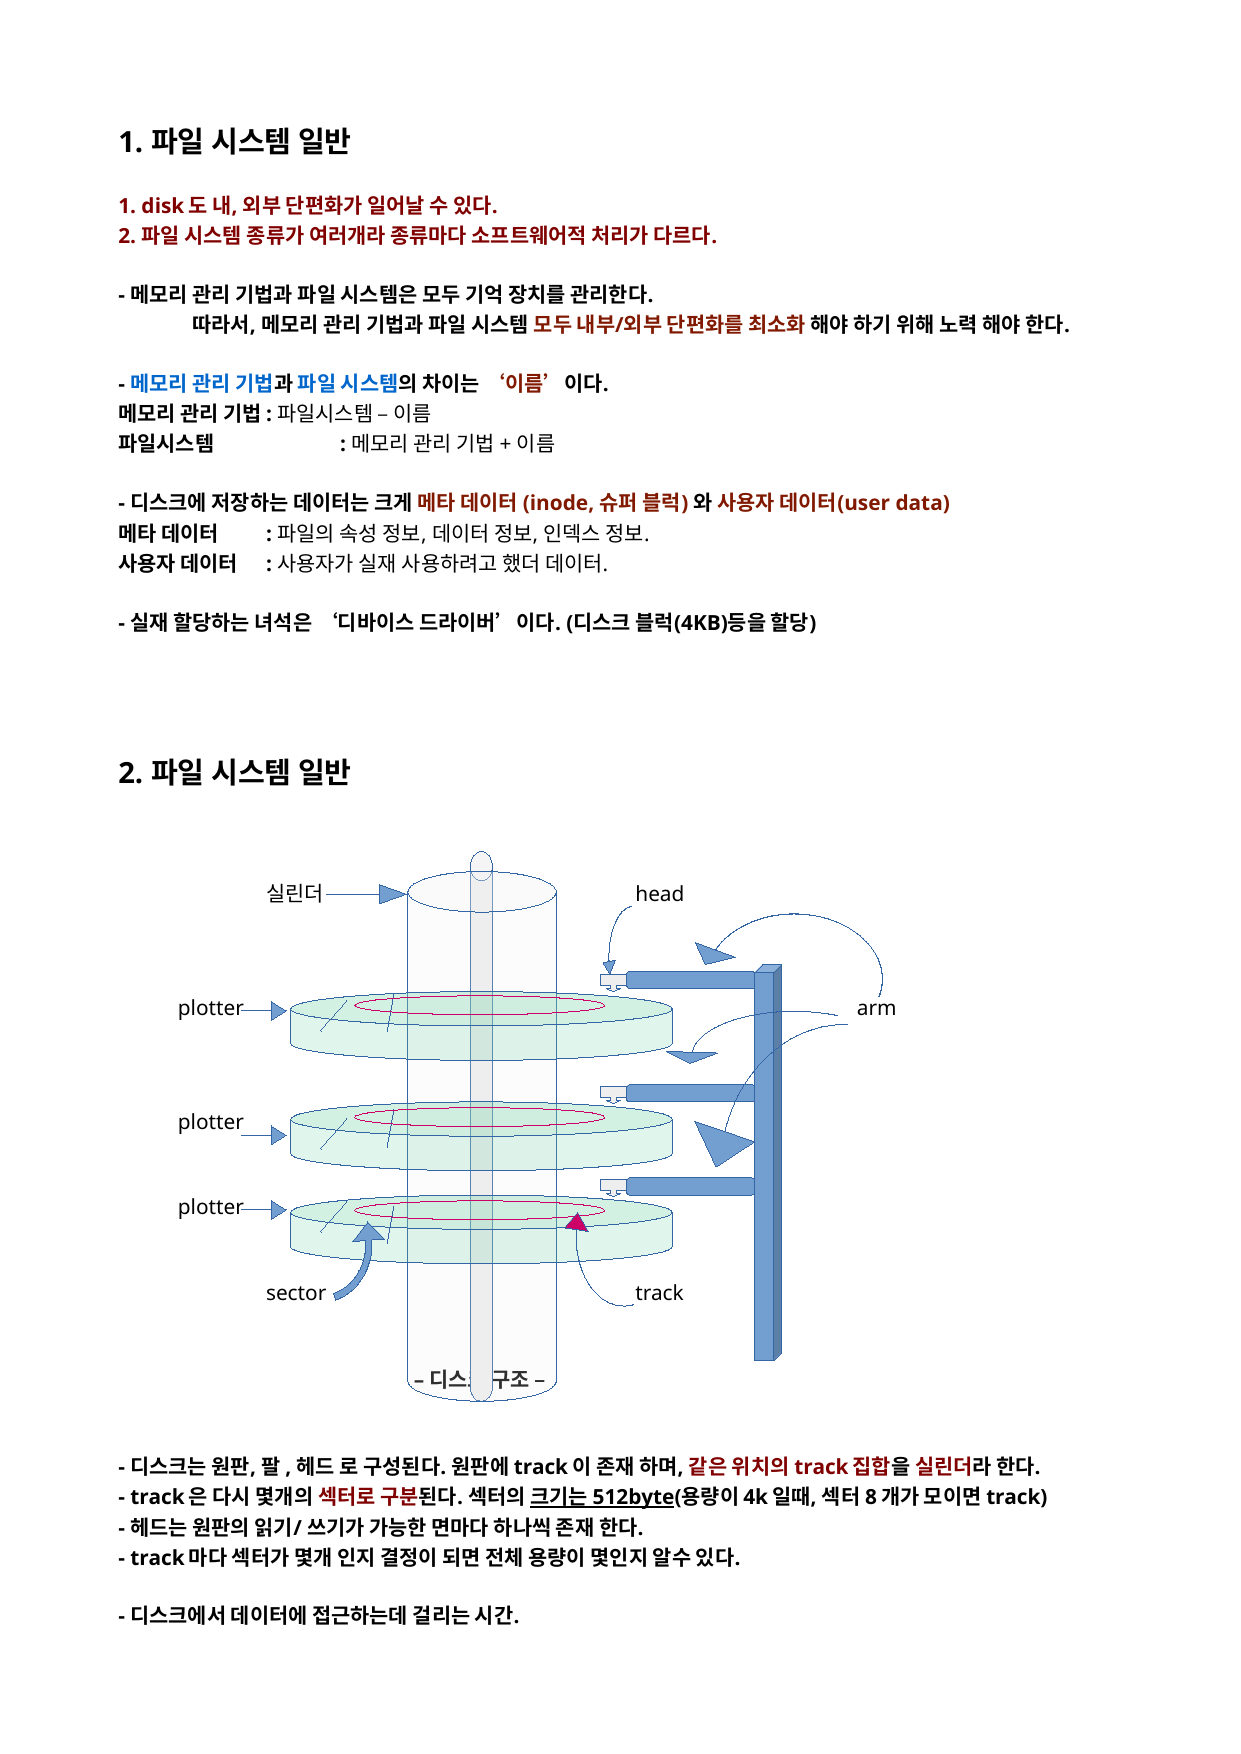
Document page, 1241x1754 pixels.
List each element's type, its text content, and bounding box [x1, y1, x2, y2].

text [557, 1278, 615, 1306]
text 메모리 관리 기법 : 파일시스템 – 이름 [118, 397, 1122, 428]
text [782, 1192, 1122, 1221]
text - 헤드는 원판의 읽기/ 쓰기가 가능한 면마다 하나씩 존재 한다. [118, 1511, 1122, 1541]
text track [587, 1278, 754, 1306]
text - 디스크에 저장하는 데이터는 크게 메타 데이터 (inode, 슈퍼 블럭) 와 사용자 데이터(user data) [118, 486, 1122, 517]
text - 디스크는 원판, 팔 , 헤드 로 구성된다. 원판에 track이 존재 하며, 같은 위치의 track집합을 실린더라 한다. [118, 1450, 1122, 1480]
text [726, 1107, 754, 1135]
text [782, 1278, 1122, 1306]
text [782, 1107, 1122, 1135]
text - 디스크에서 데이터에 접근하는데 걸리는 시간. [118, 1600, 1122, 1630]
text – 디스크 구조 – [544, 1363, 1122, 1393]
text [627, 1107, 732, 1135]
text 2. 파일 시스템 일반 [118, 750, 1122, 792]
text - 메모리 관리 기법과 파일 시스템은 모두 기억 장치를 관리한다. [118, 278, 1122, 308]
text 1. 파일 시스템 일반 [118, 118, 1122, 161]
text [557, 1192, 754, 1221]
text – 디스크 구조 – [118, 1363, 420, 1393]
text - 실재 할당하는 녀석은 ‘디바이스 드라이버’이다. (디스크 블럭(4KB)등을 할당) [118, 606, 1122, 636]
text sector [118, 1278, 407, 1306]
text head [540, 878, 1122, 908]
text - track마다 섹터가 몇개 인지 결정이 되면 전체 용량이 몇인지 알수 있다. [118, 1541, 1122, 1571]
text plotter [118, 1192, 407, 1221]
text 실린더 [118, 878, 424, 908]
text 메타 데이터 : 파일의 속성 정보, 데이터 정보, 인덱스 정보. [118, 517, 1122, 547]
text - track은 다시 몇개의 섹터로 구분된다. 섹터의 크기는 512byte(용량이4k일때, 섹터 8개가 모이면 track) [118, 1480, 1122, 1511]
text [579, 993, 754, 1022]
text 2. 파일 시스템 종류가 여러개라 종류마다 소프트웨어적 처리가 다르다. [118, 219, 1122, 249]
text plotter [118, 1107, 336, 1135]
text plotter [118, 993, 384, 1022]
text 사용자 데이터 : 사용자가 실재 사용하려고 했더 데이터. [118, 547, 1122, 577]
text 파일시스템 : 메모리 관리 기법 + 이름 [118, 428, 1122, 458]
text 1. disk도 내, 외부 단편화가 일어날 수 있다. [118, 189, 1122, 219]
text - 메모리 관리 기법과 파일 시스템의 차이는 ‘이름’이다. [118, 367, 1122, 397]
text arm [782, 993, 1122, 1022]
text 따라서, 메모리 관리 기법과 파일 시스템 모두 내부/외부 단편화를 최소화 해야 하기 위해 노력 해야 한다. [118, 308, 1122, 339]
